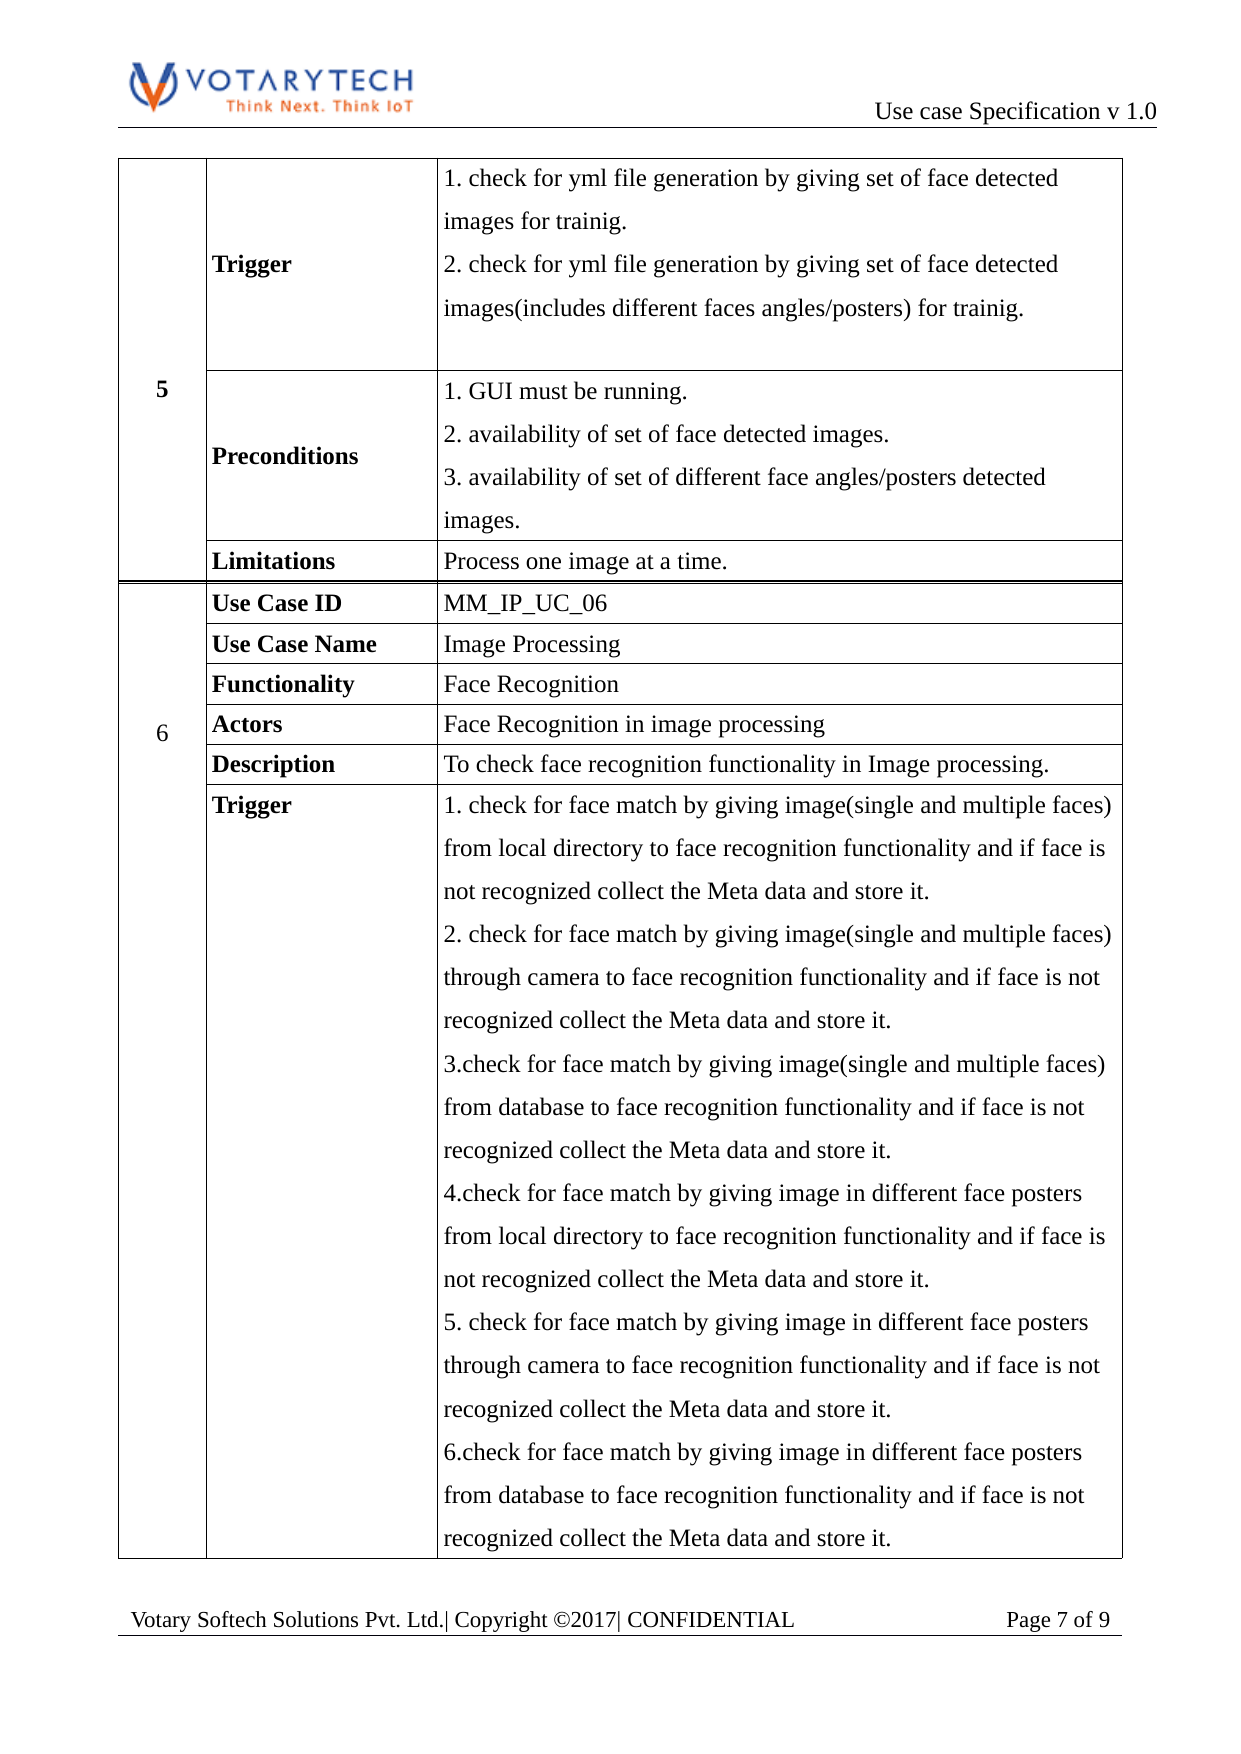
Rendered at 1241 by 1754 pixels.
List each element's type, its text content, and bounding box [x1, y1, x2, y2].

table_cell Actors [207, 705, 437, 744]
table_cell 5 [119, 159, 206, 580]
table_cell Preconditions [207, 371, 437, 540]
table_cell Face Recognition [438, 664, 1122, 703]
table_cell Limitations [207, 541, 437, 580]
table_cell Process one image at a time. [438, 541, 1122, 580]
table_cell Face Recognition in image processing [438, 705, 1122, 744]
table_cell Use Case Name [207, 624, 437, 663]
table_cell 6 [119, 584, 206, 1557]
table_cell 1. check for yml file generation by giving set of face detected images for trainig. 2. check for yml file generation by giving set of face detected images(includes different faces angles/posters) for trainig. [438, 159, 1122, 370]
table_cell 1. check for face match by giving image(single and multiple faces) from local directory to face recognition functionality and if face is not recognized collect the Meta data and store it. 2. check for face match by giving image(single and multiple faces) through camera to face recognition functionality and if face is not recognized collect the Meta data and store it. 3.check for face match by giving image(single and multiple faces) from database to face recognition functionality and if face is not recognized collect the Meta data and store it. 4.check for face match by giving image in different face posters from local directory to face recognition functionality and if face is not recognized collect the Meta data and store it. 5. check for face match by giving image in different face posters through camera to face recognition functionality and if face is not recognized collect the Meta data and store it. 6.check for face match by giving image in different face posters from database to face recognition functionality and if face is not recognized collect the Meta data and store it. [438, 785, 1122, 1557]
table_cell Trigger [207, 785, 437, 1557]
table_cell MM_IP_UC_06 [438, 584, 1122, 623]
table_cell Trigger [207, 159, 437, 370]
table_cell To check face recognition functionality in Image processing. [438, 745, 1122, 784]
table_cell Use Case ID [207, 584, 437, 623]
table_cell 1. GUI must be running. 2. availability of set of face detected images. 3. availability of set of different face angles/posters detected images. [438, 371, 1122, 540]
picture [120, 59, 421, 119]
table_cell Functionality [207, 664, 437, 703]
table_cell Image Processing [438, 624, 1122, 663]
table_cell Description [207, 745, 437, 784]
